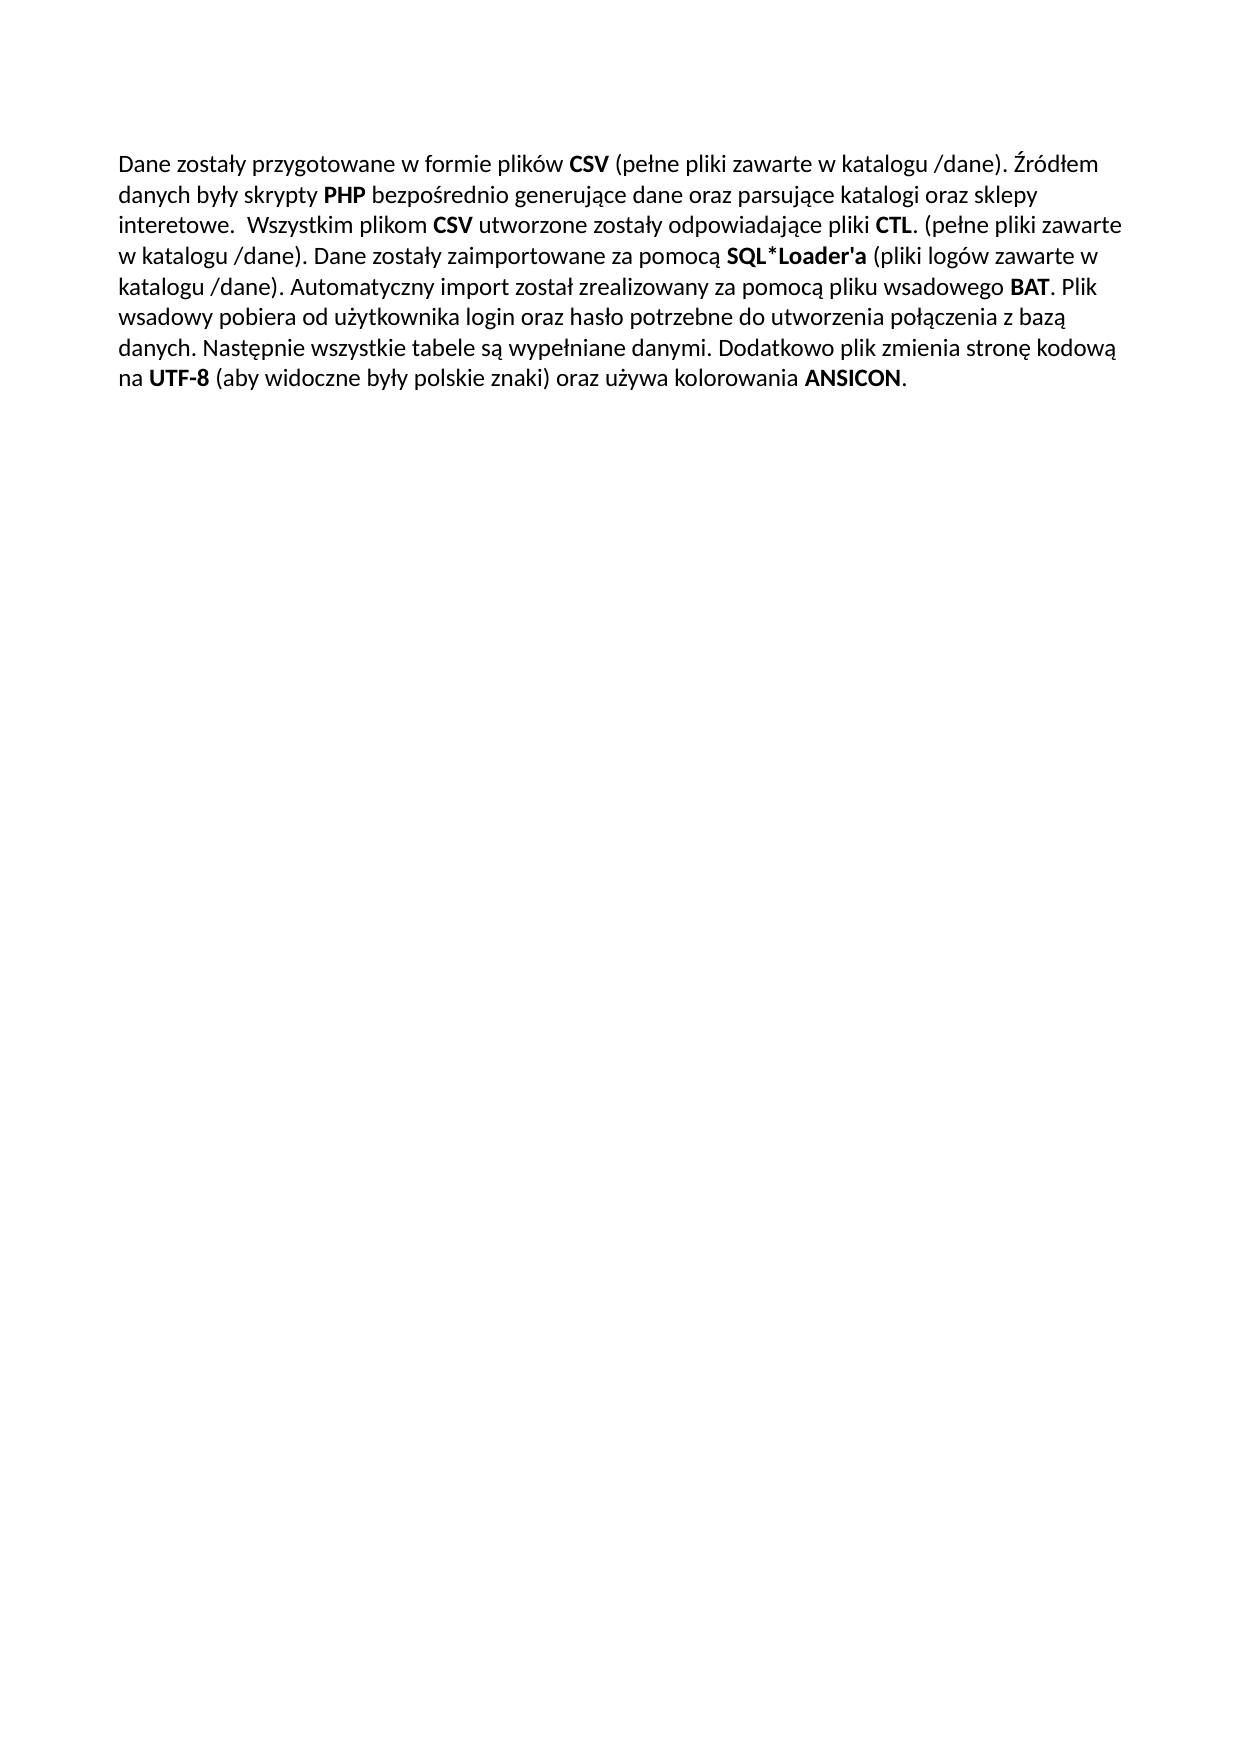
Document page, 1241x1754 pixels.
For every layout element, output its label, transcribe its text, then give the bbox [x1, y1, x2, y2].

text Dane zostały przygotowane w formie plików CSV (pełne pliki zawarte w katalogu /dane). Źródłem danych były skrypty PHP bezpośrednio generujące dane oraz parsujące katalogi oraz sklepy interetowe. Wszystkim plikom CSV utworzone zostały odpowiadające pliki CTL. (pełne pliki zawarte w katalogu /dane). Dane zostały zaimportowane za pomocą SQL*Loader'a (pliki logów zawarte w katalogu /dane). Automatyczny import został zrealizowany za pomocą pliku wsadowego BAT. Plik wsadowy pobiera od użytkownika login oraz hasło potrzebne do utworzenia połączenia z bazą danych. Następnie wszystkie tabele są wypełniane danymi. Dodatkowo plik zmienia stronę kodową na UTF-8 (aby widoczne były polskie znaki) oraz używa kolorowania ANSICON. [118, 149, 1122, 393]
